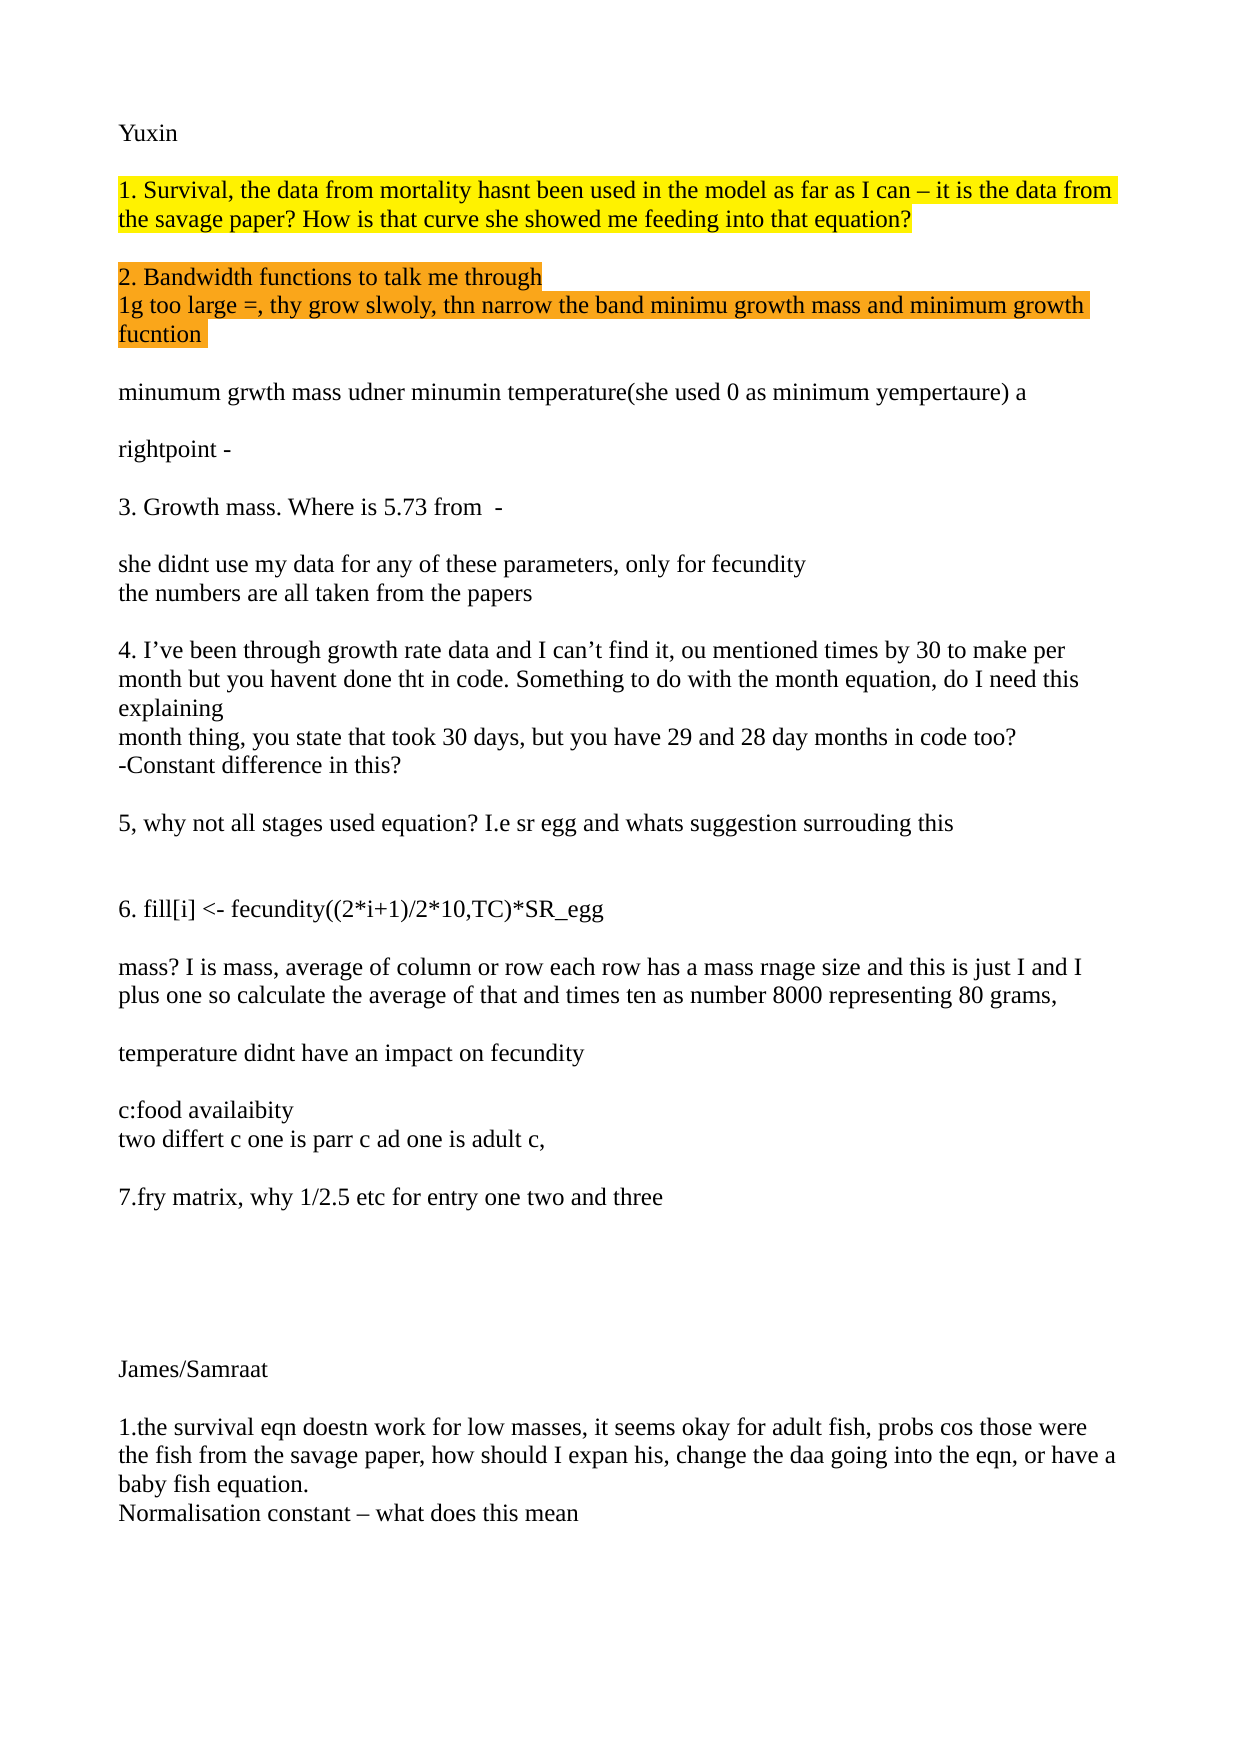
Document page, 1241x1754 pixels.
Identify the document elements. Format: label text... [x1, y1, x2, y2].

text 3. Growth mass. Where is 5.73 from - [118, 492, 1122, 521]
text Normalisation constant – what does this mean [118, 1498, 1122, 1527]
text James/Samraat [118, 1354, 1122, 1383]
text 1g too large =, thy grow slwoly, thn narrow the band minimu growth mass and minimum growth fucntion [118, 291, 1122, 348]
text 7.fry matrix, why 1/2.5 etc for entry one two and three [118, 1182, 1122, 1211]
text c:food availaibity [118, 1096, 1122, 1124]
text mass? I is mass, average of column or row each row has a mass rnage size and this is just I and I plus one so calculate the average of that and times ten as number 8000 representing 80 grams, [118, 952, 1122, 1009]
text minumum grwth mass udner minumin temperature(she used 0 as minimum yempertaure) a [118, 377, 1122, 406]
text 1.the survival eqn doestn work for low masses, it seems okay for adult fish, probs cos those were the fish from the savage paper, how should I expan his, change the daa going into the eqn, or have a baby fish equation. [118, 1412, 1122, 1498]
text 2. Bandwidth functions to talk me through [118, 262, 1122, 291]
text she didnt use my data for any of these parameters, only for fecundity [118, 549, 1122, 578]
text month thing, you state that took 30 days, but you have 29 and 28 day months in code too? [118, 722, 1122, 751]
text temperature didnt have an impact on fecundity [118, 1038, 1122, 1067]
text 5, why not all stages used equation? I.e sr egg and whats suggestion surrouding this [118, 808, 1122, 837]
text -Constant difference in this? [118, 751, 1122, 779]
text 6. fill[i] <- fecundity((2*i+1)/2*10,TC)*SR_egg [118, 894, 1122, 923]
text Yuxin [118, 118, 1122, 147]
text two differt c one is parr c ad one is adult c, [118, 1124, 1122, 1153]
text 1. Survival, the data from mortality hasnt been used in the model as far as I can – it is the data from the savage paper? How is that curve she showed me feeding into that equation? [118, 176, 1122, 233]
text the numbers are all taken from the papers [118, 578, 1122, 607]
text 4. I’ve been through growth rate data and I can’t find it, ou mentioned times by 30 to make per month but you havent done tht in code. Something to do with the month equation, do I need this explaining [118, 636, 1122, 722]
text rightpoint - [118, 434, 1122, 463]
